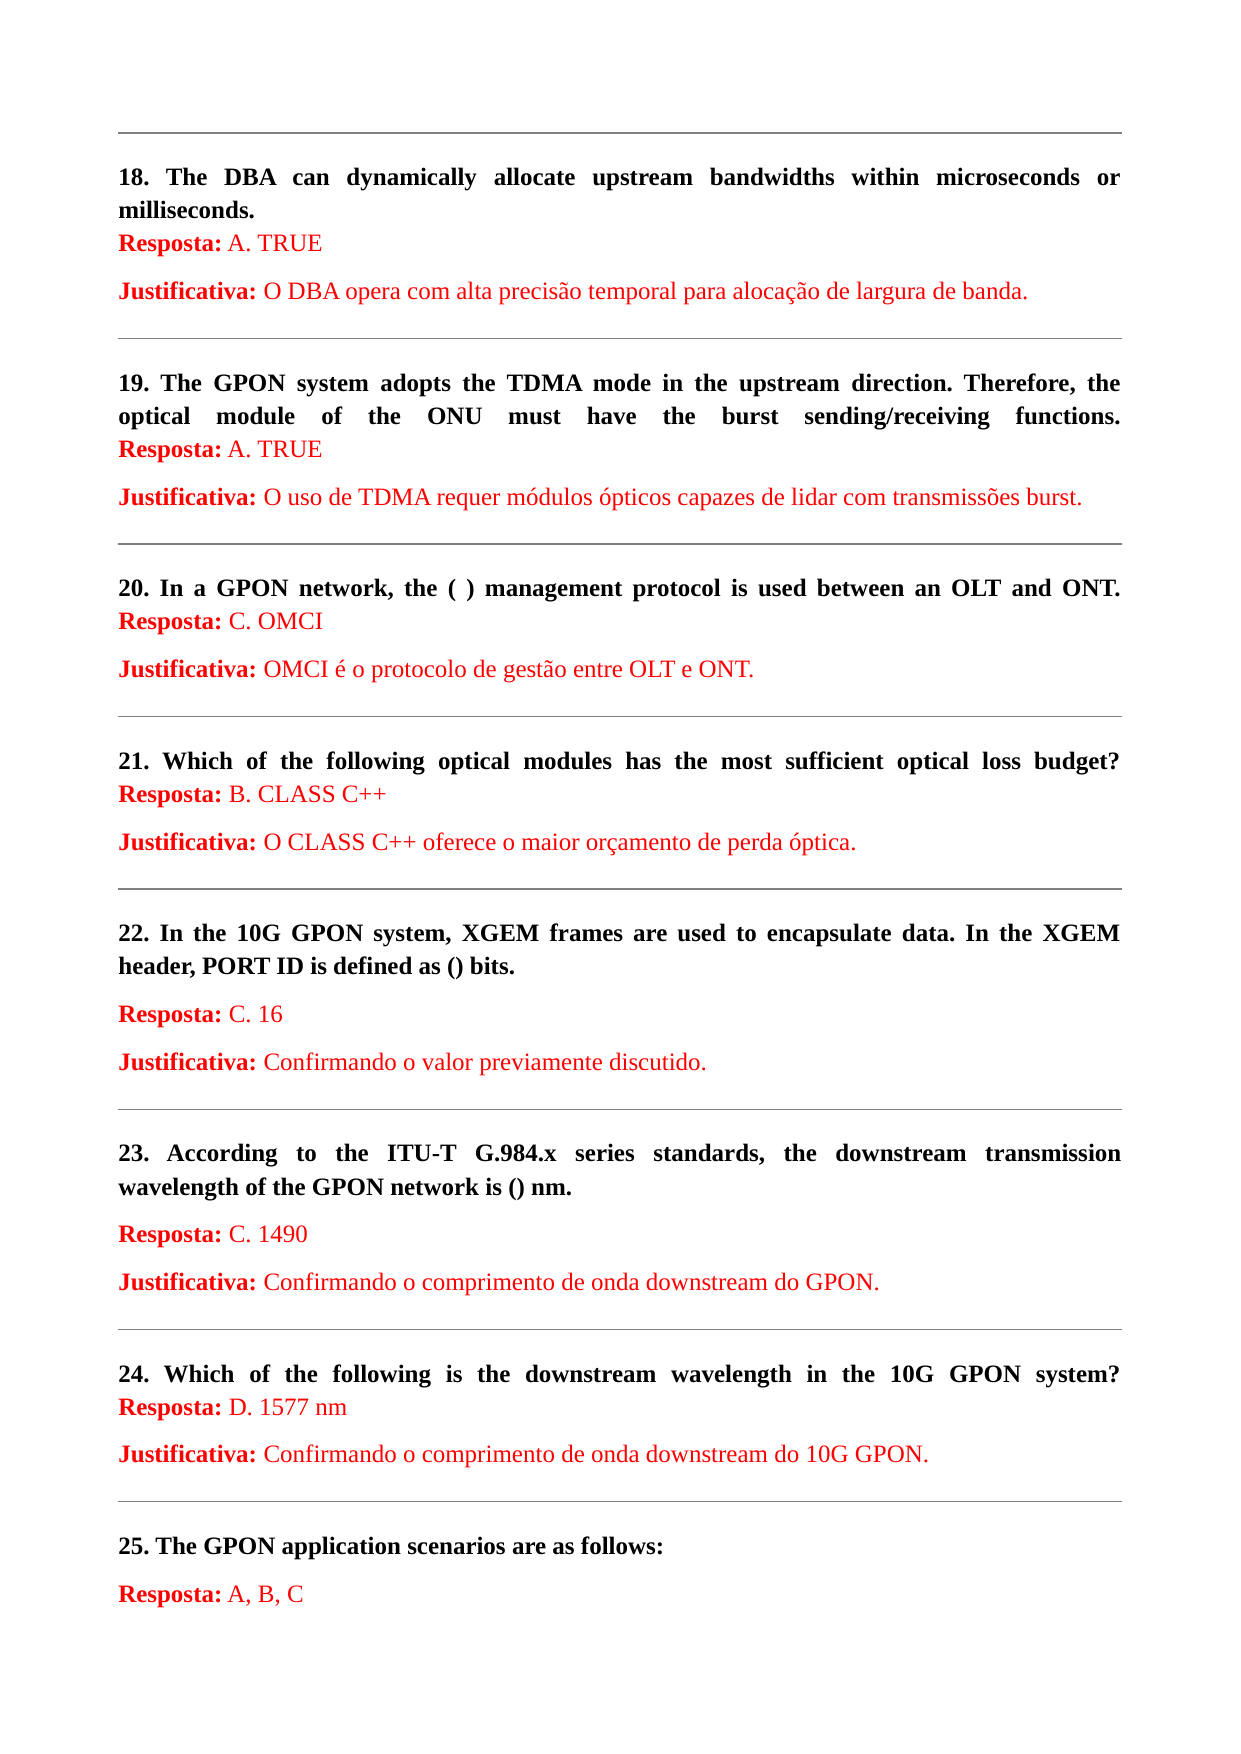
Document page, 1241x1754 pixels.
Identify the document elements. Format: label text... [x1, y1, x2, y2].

text 19. The GPON system adopts the TDMA mode in the upstream direction. Therefore, the optical module of the ONU must have the burst sending/receiving functions. Resposta: A. TRUE [118, 368, 1122, 463]
text Justificativa: OMCI é o protocolo de gestão entre OLT e ONT. [118, 654, 1122, 683]
text Justificativa: Confirmando o valor previamente discutido. [118, 1047, 1122, 1075]
text 20. In a GPON network, the ( ) management protocol is used between an OLT and ONT. Resposta: C. OMCI [118, 573, 1122, 635]
text Justificativa: Confirmando o comprimento de onda downstream do GPON. [118, 1267, 1122, 1296]
text Resposta: C. 1490 [118, 1219, 1122, 1248]
text 23. According to the ITU-T G.984.x series standards, the downstream transmission wavelength of the GPON network is () nm. [118, 1138, 1122, 1200]
text 24. Which of the following is the downstream wavelength in the 10G GPON system? Resposta: D. 1577 nm [118, 1359, 1122, 1420]
text 25. The GPON application scenarios are as follows: [118, 1531, 1122, 1560]
text 21. Which of the following optical modules has the most sufficient optical loss budget? Resposta: B. CLASS C++ [118, 746, 1122, 808]
text Resposta: A, B, C [118, 1579, 1122, 1607]
text Justificativa: O CLASS C++ oferece o maior orçamento de perda óptica. [118, 827, 1122, 855]
text Justificativa: O uso de TDMA requer módulos ópticos capazes de lidar com transmissões burst. [118, 482, 1122, 510]
text Justificativa: O DBA opera com alta precisão temporal para alocação de largura de banda. [118, 276, 1122, 305]
text 22. In the 10G GPON system, XGEM frames are used to encapsulate data. In the XGEM header, PORT ID is defined as () bits. [118, 918, 1122, 980]
text Justificativa: Confirmando o comprimento de onda downstream do 10G GPON. [118, 1439, 1122, 1468]
text 18. The DBA can dynamically allocate upstream bandwidths within microseconds or milliseconds. Resposta: A. TRUE [118, 162, 1122, 257]
text Resposta: C. 16 [118, 999, 1122, 1028]
